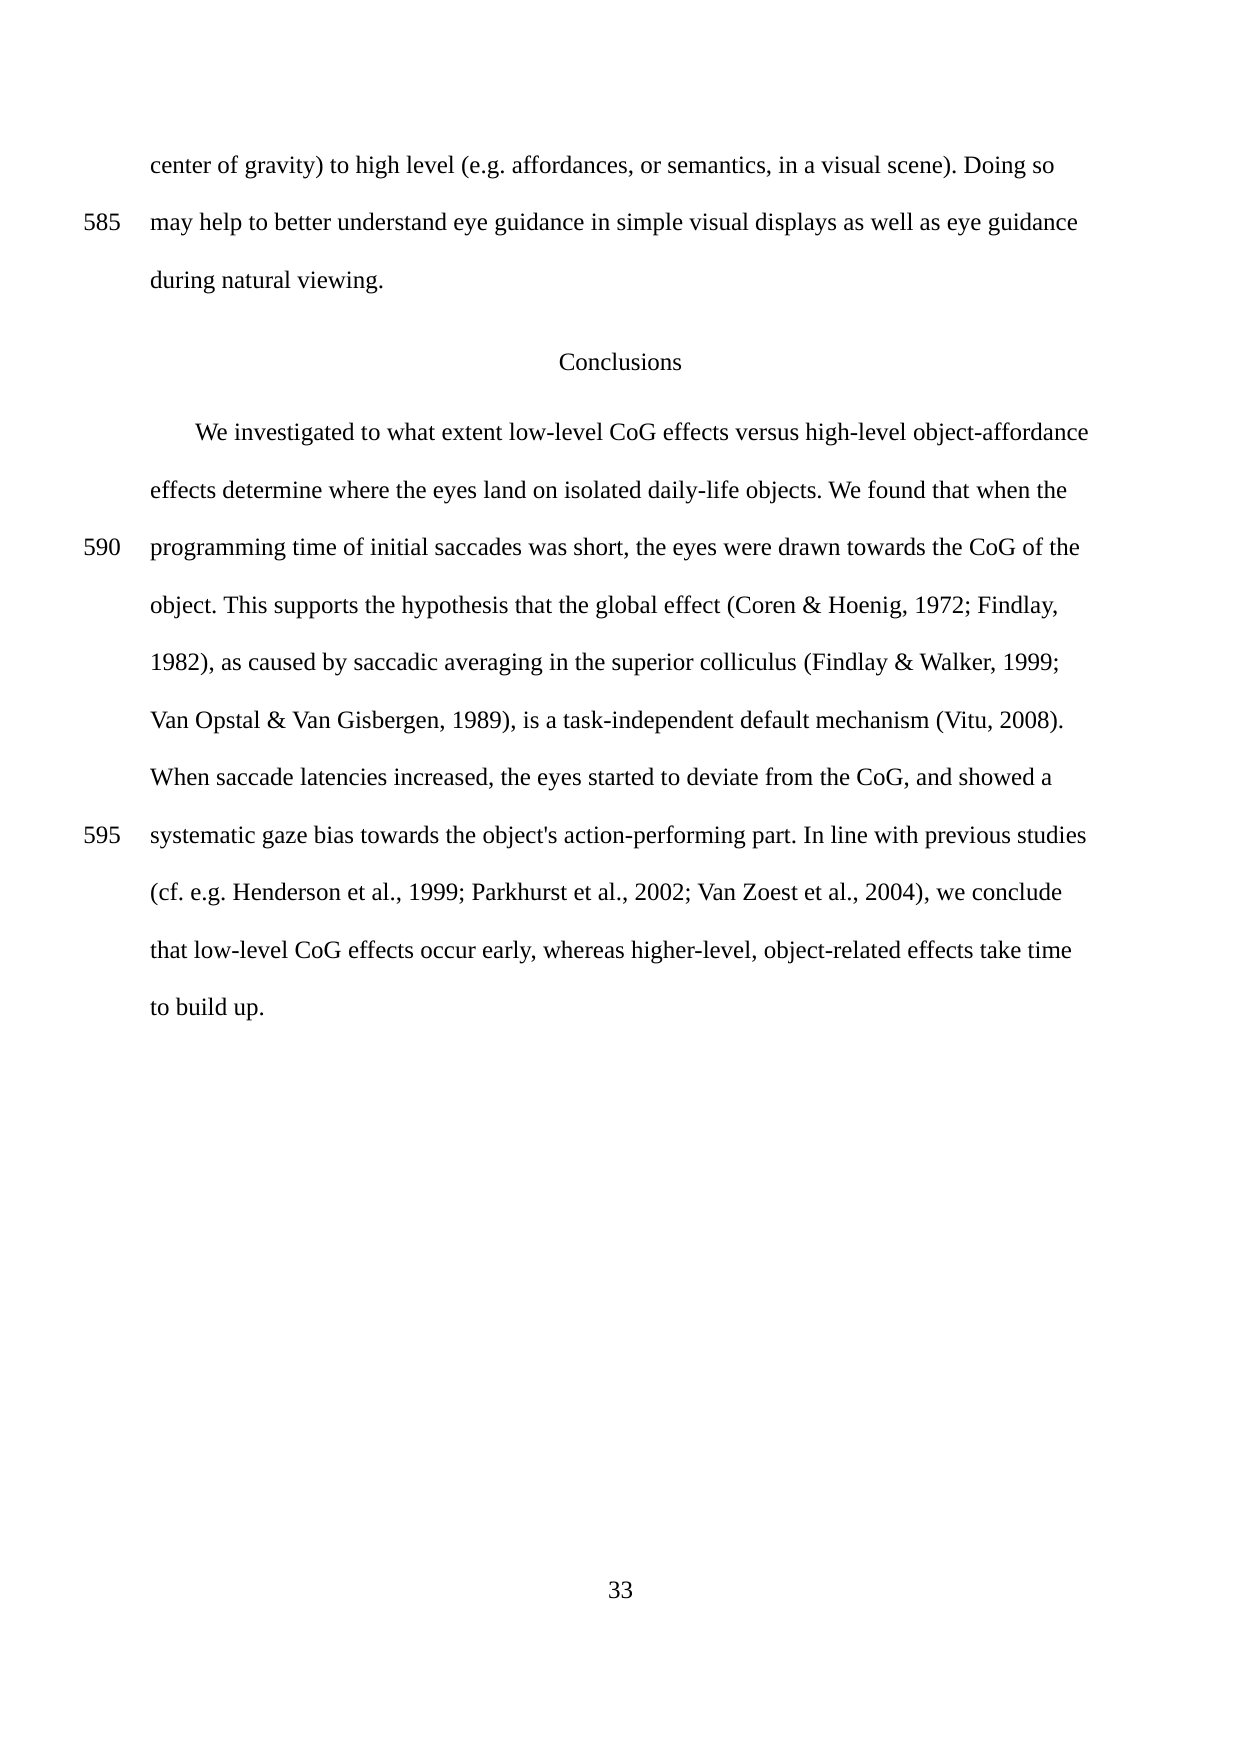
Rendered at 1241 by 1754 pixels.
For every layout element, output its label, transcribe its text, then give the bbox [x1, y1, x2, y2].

text We investigated to what extent low-level CoG effects versus high-level object-affordance effects determine where the eyes land on isolated daily-life objects. We found that when the programming time of initial saccades was short, the eyes were drawn towards the CoG of the object. This supports the hypothesis that the global effect (Coren & Hoenig, 1972; Findlay, 1982), as caused by saccadic averaging in the superior colliculus (Findlay & Walker, 1999; Van Opstal & Van Gisbergen, 1989), is a task-independent default mechanism (Vitu, 2008). When saccade latencies increased, the eyes started to deviate from the CoG, and showed a systematic gaze bias towards the object's action-performing part. In line with previous studies (cf. e.g. Henderson et al., 1999; Parkhurst et al., 2002; Van Zoest et al., 2004), we conclude that low-level CoG effects occur early, whereas higher-level, object-related effects take time to build up. [150, 417, 1091, 1021]
subtitle Conclusions [150, 347, 1091, 376]
text center of gravity) to high level (e.g. affordances, or semantics, in a visual scene). Doing so may help to better understand eye guidance in simple visual displays as well as eye guidance during natural viewing. [150, 150, 1091, 294]
